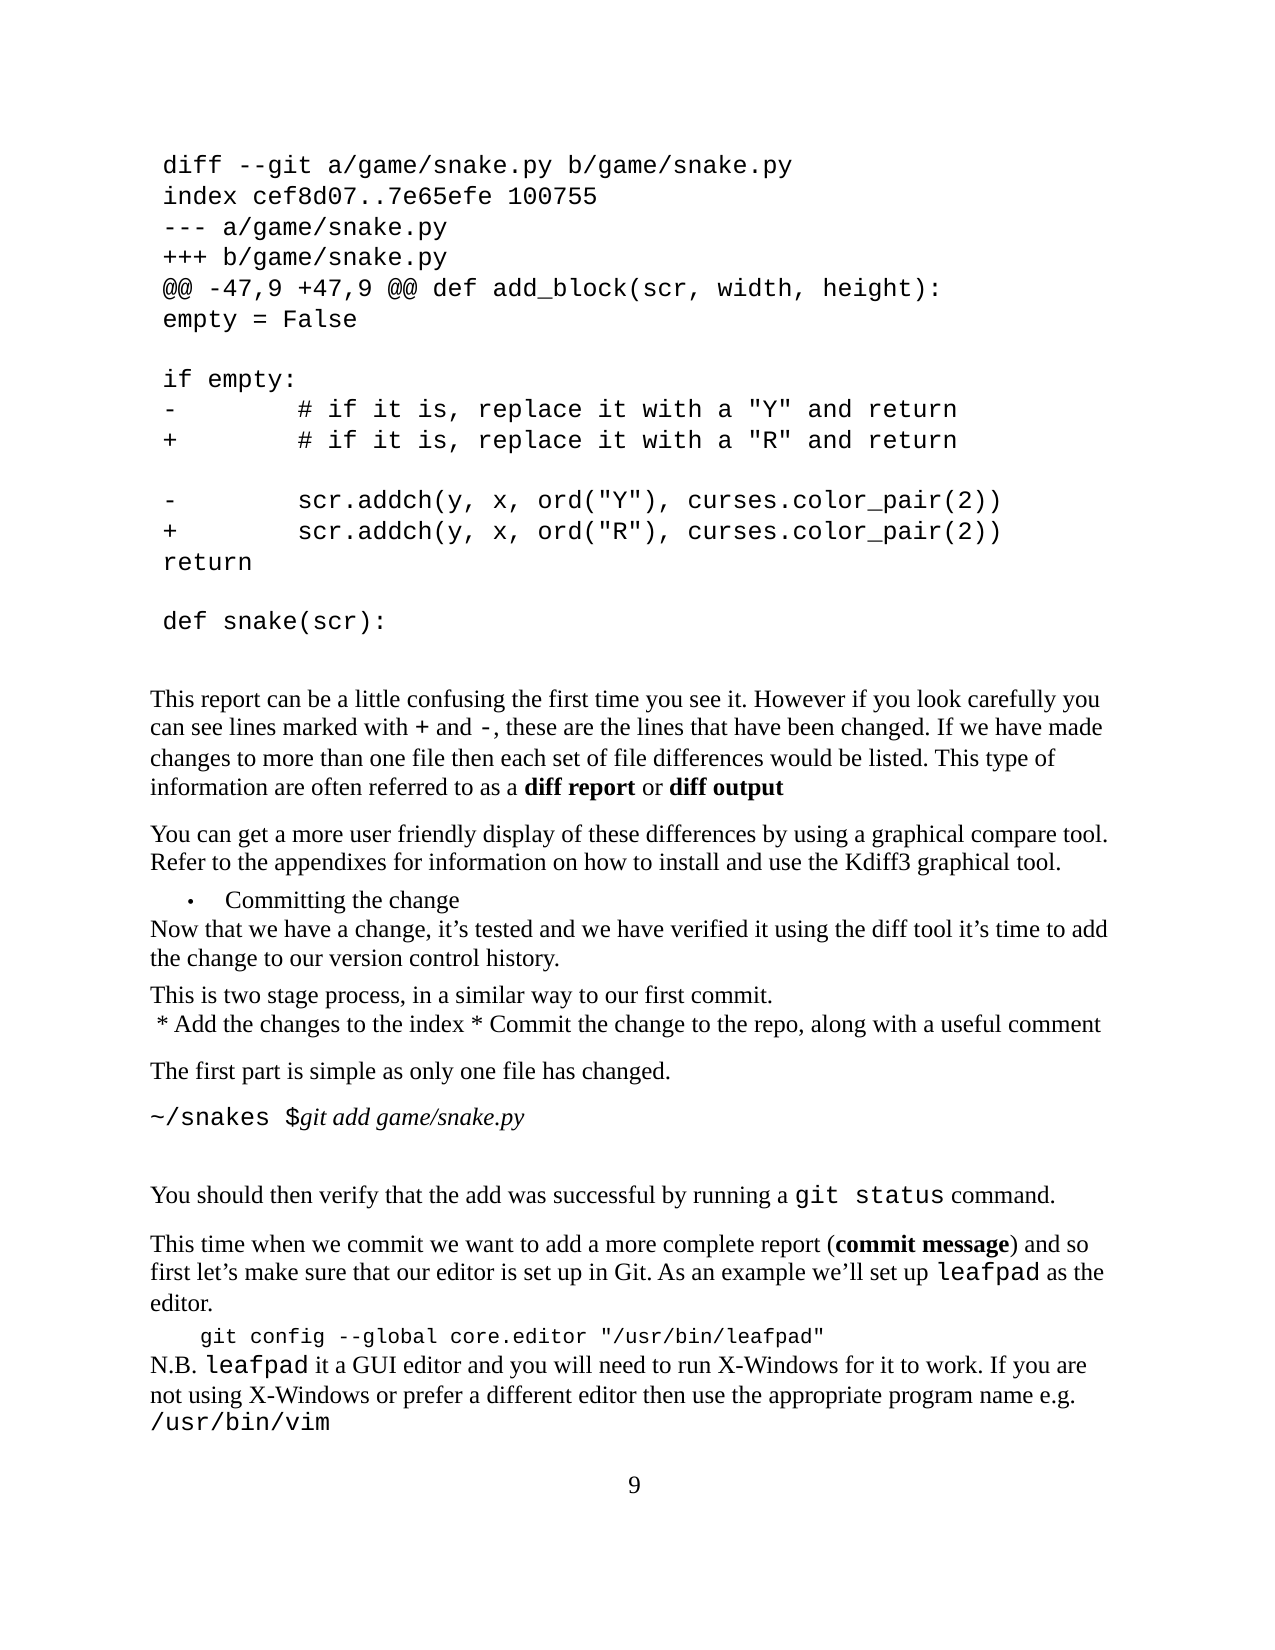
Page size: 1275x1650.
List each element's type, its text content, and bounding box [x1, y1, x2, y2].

text Now that we have a change, it’s tested and we have verified it using the diff tool it’s time to add the change to our version control history. [150, 914, 1125, 971]
text You should then verify that the add was successful by running a git status command. [150, 1180, 1125, 1211]
text diff --git a/game/snake.py b/game/snake.py index cef8d07..7e65efe 100755 --- a/game/snake.py +++ b/game/snake.py @@ -47,9 +47,9 @@ def add_block(scr, width, height): empty = False if empty: - # if it is, replace it with a "Y" and return + # if it is, replace it with a "R" and return - scr.addch(y, x, ord("Y"), curses.color_pair(2)) + scr.addch(y, x, ord("R"), curses.color_pair(2)) return def snake(scr): [150, 150, 1125, 666]
text This report can be a little confusing the first time you see it. However if you look carefully you can see lines marked with + and -, these are the lines that have been changed. If we have made changes to more than one file then each set of file differences would be listed. This type of information are often referred to as a diff report or diff output [150, 684, 1125, 801]
text This is two stage process, in a similar way to our first commit. * Add the changes to the index * Commit the change to the repo, along with a useful comment [150, 980, 1125, 1038]
text git config --global core.editor "/usr/bin/leafpad" [150, 1326, 1125, 1350]
text N.B. leafpad it a GUI editor and you will need to run X-Windows for it to work. If you are not using X-Windows or prefer a different editor then use the appropriate program name e.g. /usr/bin/vim [150, 1350, 1125, 1438]
text You can get a more user friendly display of these differences by using a graphical compare tool. Refer to the appendixes for information on how to install and use the Kdiff3 graphical tool. [150, 819, 1125, 876]
list Committing the change [187, 885, 1125, 914]
text ~/snakes $git add game/snake.py [150, 1102, 1125, 1162]
text The first part is simple as only one file has changed. [150, 1056, 1125, 1084]
text This time when we commit we want to add a more complete report (commit message) and so first let’s make sure that our editor is set up in Git. As an example we’ll set up leafpad as the editor. [150, 1229, 1125, 1317]
